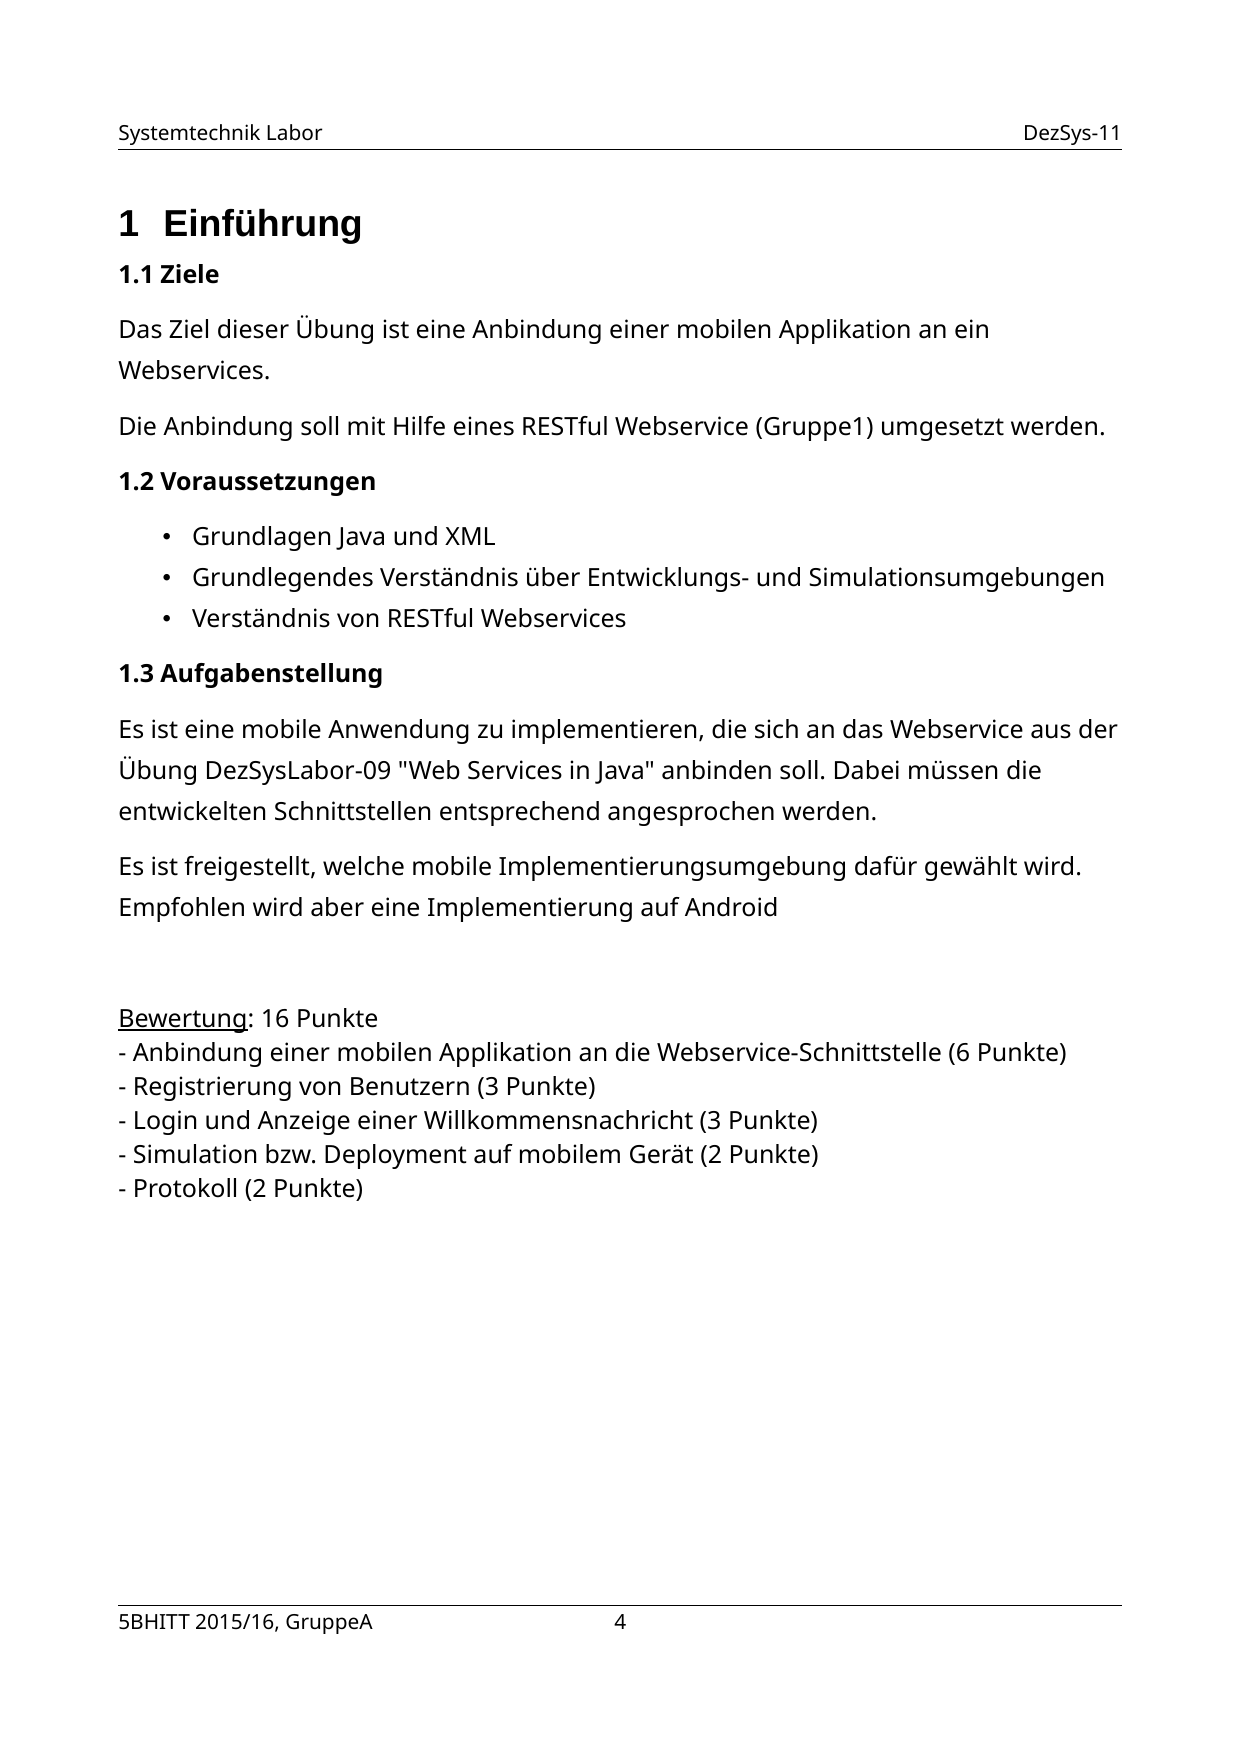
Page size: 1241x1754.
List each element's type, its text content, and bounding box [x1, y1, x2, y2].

list Grundlagen Java und XML [162, 519, 1122, 553]
list Verständnis von RESTful Webservices [162, 601, 1122, 635]
list Grundlegendes Verständnis über Entwicklungs- und Simulationsumgebungen [162, 560, 1122, 594]
text Bewertung: 16 Punkte - Anbindung einer mobilen Applikation an die Webservice-Schnittstelle (6 Punkte) - Registrierung von Benutzern (3 Punkte) - Login und Anzeige einer Willkommensnachricht (3 Punkte) - Simulation bzw. Deployment auf mobilem Gerät (2 Punkte) - Protokoll (2 Punkte) [118, 1000, 1122, 1205]
subtitle Einführung [118, 201, 1122, 244]
text 1.3 Aufgabenstellung [118, 656, 1122, 690]
text Es ist eine mobile Anwendung zu implementieren, die sich an das Webservice aus der Übung DezSysLabor-09 "Web Services in Java" anbinden soll. Dabei müssen die entwickelten Schnittstellen entsprechend angesprochen werden. [118, 712, 1122, 827]
text Die Anbindung soll mit Hilfe eines RESTful Webservice (Gruppe1) umgesetzt werden. [118, 408, 1122, 442]
text 1.1 Ziele [118, 257, 1122, 291]
text Das Ziel dieser Übung ist eine Anbindung einer mobilen Applikation an ein Webservices. [118, 312, 1122, 387]
text 1.2 Voraussetzungen [118, 464, 1122, 498]
text Es ist freigestellt, welche mobile Implementierungsumgebung dafür gewählt wird. Empfohlen wird aber eine Implementierung auf Android [118, 849, 1122, 923]
